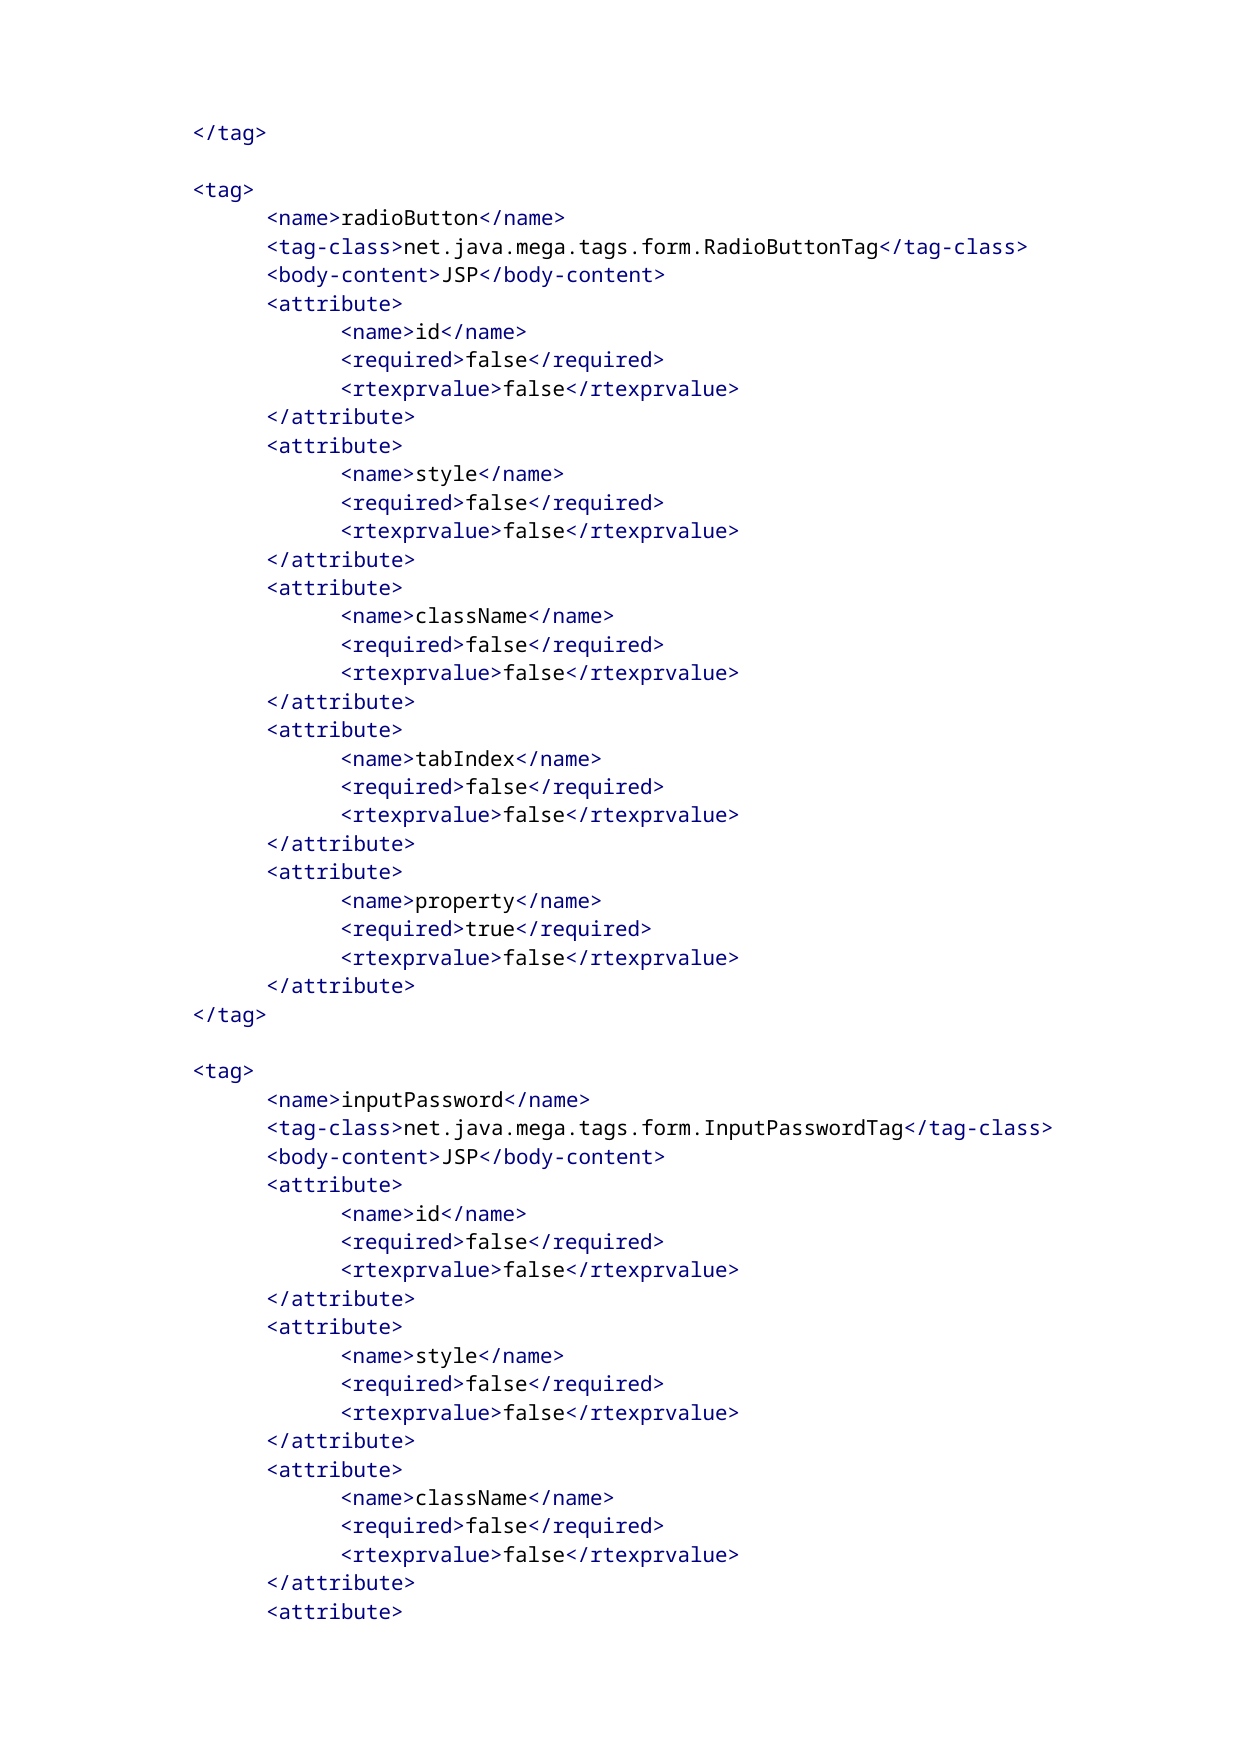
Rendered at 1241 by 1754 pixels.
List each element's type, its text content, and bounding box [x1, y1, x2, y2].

text <rtexprvalue>false</rtexprvalue> [118, 943, 1122, 971]
text <name>tabIndex</name> [118, 744, 1122, 772]
text <rtexprvalue>false</rtexprvalue> [118, 1398, 1122, 1426]
text <required>false</required> [118, 630, 1122, 658]
text <body-content>JSP</body-content> [118, 260, 1122, 289]
text <name>style</name> [118, 459, 1122, 488]
text <name>id</name> [118, 1199, 1122, 1227]
text <name>id</name> [118, 317, 1122, 346]
text </attribute> [118, 687, 1122, 715]
text <tag> [118, 175, 1122, 203]
text <attribute> [118, 431, 1122, 459]
text <attribute> [118, 573, 1122, 602]
text <name>className</name> [118, 602, 1122, 630]
text <attribute> [118, 1455, 1122, 1483]
text <name>property</name> [118, 886, 1122, 914]
text </attribute> [118, 402, 1122, 431]
text <name>radioButton</name> [118, 203, 1122, 232]
text </attribute> [118, 1568, 1122, 1597]
text <tag-class>net.java.mega.tags.form.InputPasswordTag</tag-class> [118, 1113, 1122, 1142]
text </attribute> [118, 971, 1122, 1000]
text </attribute> [118, 1426, 1122, 1455]
text <required>false</required> [118, 1369, 1122, 1398]
text <required>false</required> [118, 488, 1122, 516]
text </tag> [118, 1000, 1122, 1028]
text <required>false</required> [118, 346, 1122, 374]
text <attribute> [118, 289, 1122, 317]
text <rtexprvalue>false</rtexprvalue> [118, 1540, 1122, 1568]
text <body-content>JSP</body-content> [118, 1142, 1122, 1170]
text <attribute> [118, 1170, 1122, 1199]
text <attribute> [118, 715, 1122, 744]
text </attribute> [118, 1284, 1122, 1312]
text <attribute> [118, 857, 1122, 886]
text <rtexprvalue>false</rtexprvalue> [118, 374, 1122, 402]
text <required>false</required> [118, 1512, 1122, 1540]
text <name>style</name> [118, 1341, 1122, 1369]
text <name>className</name> [118, 1483, 1122, 1512]
text </tag> [118, 118, 1122, 147]
text <attribute> [118, 1597, 1122, 1625]
text </attribute> [118, 545, 1122, 573]
text <name>inputPassword</name> [118, 1085, 1122, 1113]
text <tag> [118, 1057, 1122, 1085]
text <rtexprvalue>false</rtexprvalue> [118, 658, 1122, 687]
text <tag-class>net.java.mega.tags.form.RadioButtonTag</tag-class> [118, 232, 1122, 260]
text <required>false</required> [118, 772, 1122, 801]
text <attribute> [118, 1312, 1122, 1341]
text <required>true</required> [118, 914, 1122, 943]
text </attribute> [118, 829, 1122, 857]
text <rtexprvalue>false</rtexprvalue> [118, 1256, 1122, 1284]
text <required>false</required> [118, 1227, 1122, 1256]
text <rtexprvalue>false</rtexprvalue> [118, 516, 1122, 545]
text <rtexprvalue>false</rtexprvalue> [118, 801, 1122, 829]
